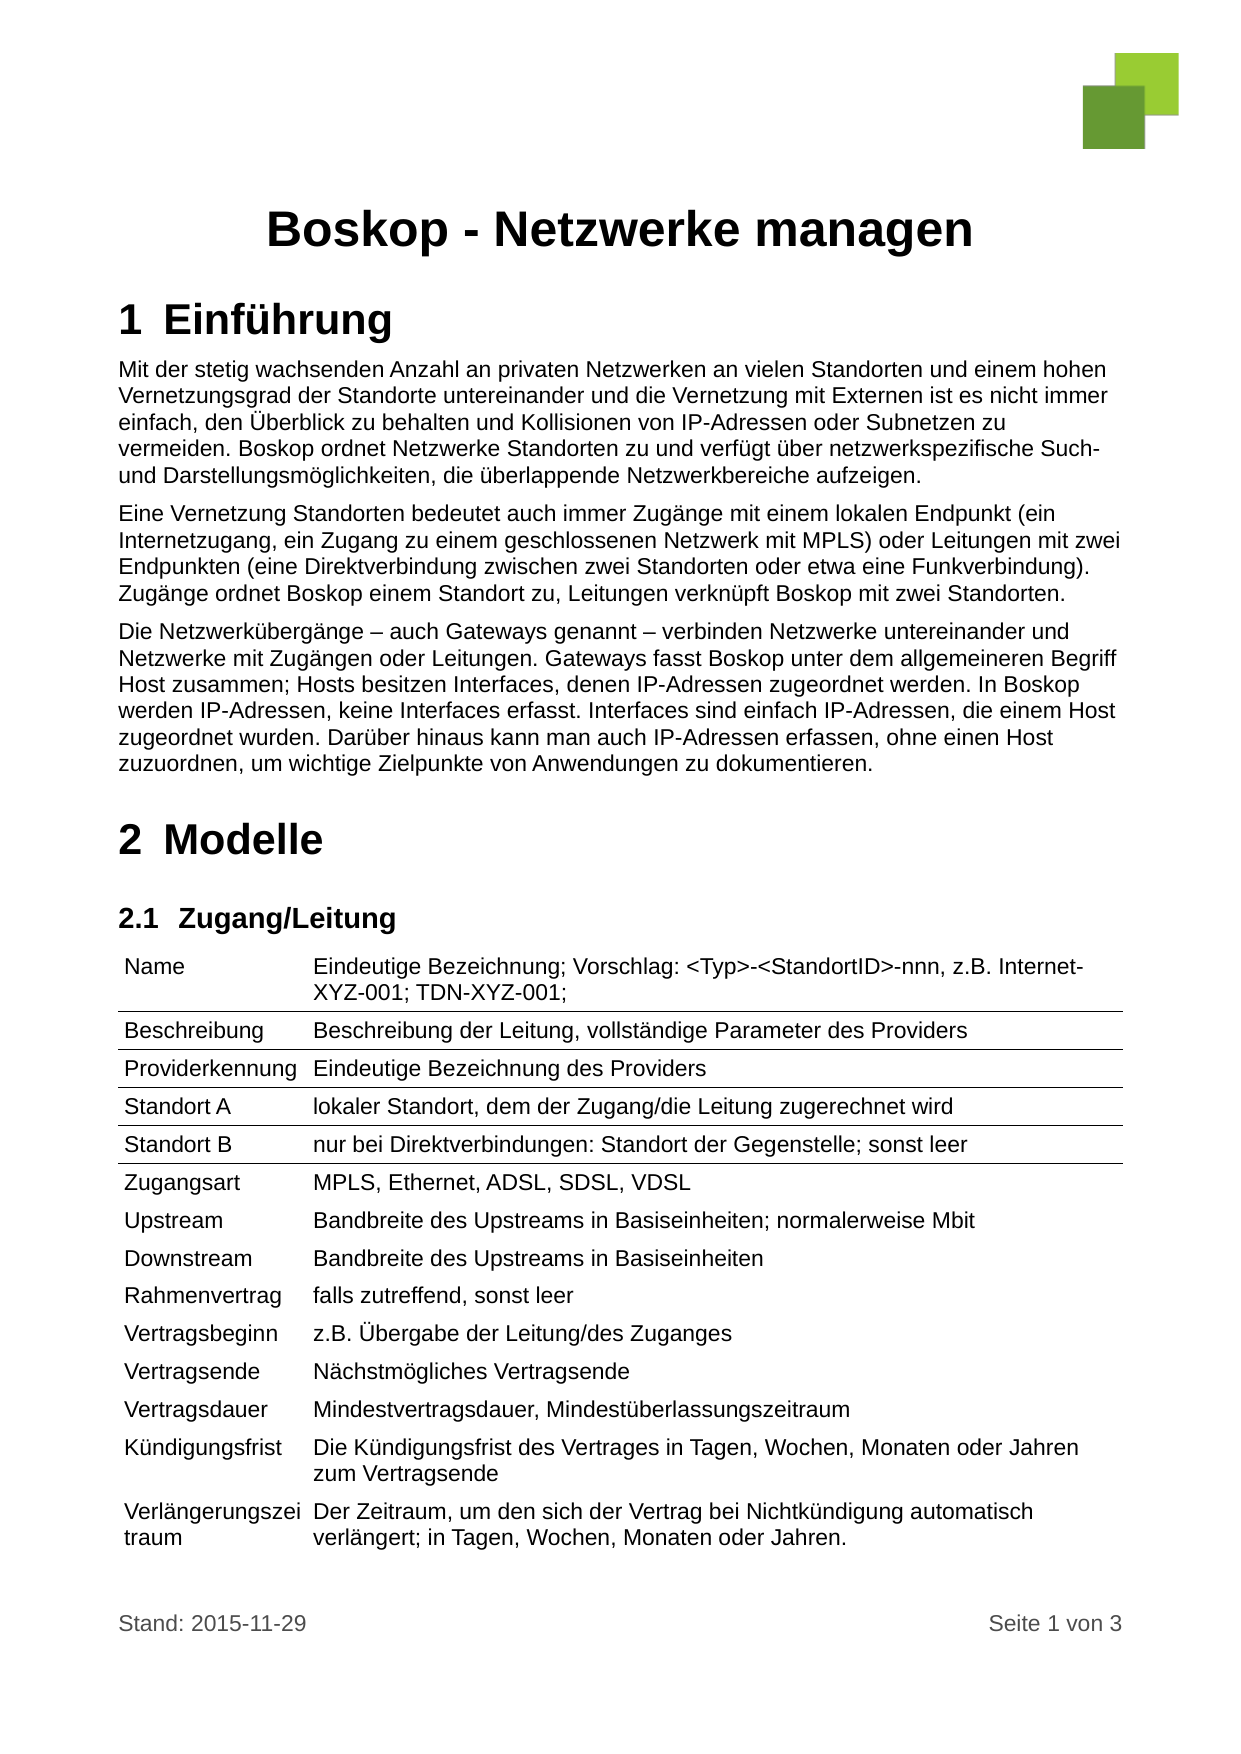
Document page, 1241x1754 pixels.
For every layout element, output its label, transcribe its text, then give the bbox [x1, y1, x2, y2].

table_header Eindeutige Bezeichnung; Vorschlag: <Typ>-<StandortID>-nnn, z.B. Internet-XYZ-001; TDN-XYZ-001; [307, 947, 1123, 1011]
table_cell Standort A [118, 1088, 307, 1125]
table_cell Standort B [118, 1126, 307, 1163]
table_cell Bandbreite des Upstreams in Basiseinheiten; normalerweise Mbit [307, 1201, 1123, 1239]
text Mit der stetig wachsenden Anzahl an privaten Netzwerken an vielen Standorten und einem hohen Vernetzungsgrad der Standorte untereinander und die Vernetzung mit Externen ist es nicht immer einfach, den Überblick zu behalten und Kollisionen von IP-Adressen oder Subnetzen zu vermeiden. Boskop ordnet Netzwerke Standorten zu und verfügt über netzwerkspezifische Such- und Darstellungsmöglichkeiten, die überlappende Netzwerkbereiche aufzeigen. [118, 356, 1122, 488]
table_cell nur bei Direktverbindungen: Standort der Gegenstelle; sonst leer [307, 1126, 1123, 1163]
subtitle Boskop - Netzwerke managen [118, 199, 1122, 256]
text Die Netzwerkübergänge – auch Gateways genannt – verbinden Netzwerke untereinander und Netzwerke mit Zugängen oder Leitungen. Gateways fasst Boskop unter dem allgemeineren Begriff Host zusammen; Hosts besitzen Interfaces, denen IP-Adressen zugeordnet werden. In Boskop werden IP-Adressen, keine Interfaces erfasst. Interfaces sind einfach IP-Adressen, die einem Host zugeordnet wurden. Darüber hinaus kann man auch IP-Adressen erfassen, ohne einen Host zuzuordnen, um wichtige Zielpunkte von Anwendungen zu dokumentieren. [118, 618, 1122, 776]
table_cell lokaler Standort, dem der Zugang/die Leitung zugerechnet wird [307, 1088, 1123, 1125]
table_cell Mindestvertragsdauer, Mindestüberlassungszeitraum [307, 1390, 1123, 1428]
table_cell Vertragsbeginn [118, 1314, 307, 1352]
table_cell Beschreibung [118, 1012, 307, 1049]
table_cell Beschreibung der Leitung, vollständige Parameter des Providers [307, 1012, 1123, 1049]
table_cell Bandbreite des Upstreams in Basiseinheiten [307, 1239, 1123, 1277]
table_cell Verlängerungszeitraum [118, 1492, 307, 1556]
picture [1082, 53, 1179, 149]
subtitle Zugang/Leitung [118, 901, 1122, 935]
text Eine Vernetzung Standorten bedeutet auch immer Zugänge mit einem lokalen Endpunkt (ein Internetzugang, ein Zugang zu einem geschlossenen Netzwerk mit MPLS) oder Leitungen mit zwei Endpunkten (eine Direktverbindung zwischen zwei Standorten oder etwa eine Funkverbindung). Zugänge ordnet Boskop einem Standort zu, Leitungen verknüpft Boskop mit zwei Standorten. [118, 500, 1122, 606]
table_cell z.B. Übergabe der Leitung/des Zuganges [307, 1314, 1123, 1352]
table_cell Die Kündigungsfrist des Vertrages in Tagen, Wochen, Monaten oder Jahren zum Vertragsende [307, 1428, 1123, 1492]
subtitle Einführung [118, 294, 1122, 344]
table_cell Providerkennung [118, 1050, 307, 1087]
table_cell Vertragsende [118, 1352, 307, 1390]
table_cell falls zutreffend, sonst leer [307, 1277, 1123, 1314]
table_cell Der Zeitraum, um den sich der Vertrag bei Nichtkündigung automatisch verlängert; in Tagen, Wochen, Monaten oder Jahren. [307, 1492, 1123, 1556]
table_cell Rahmenvertrag [118, 1277, 307, 1314]
table_cell Eindeutige Bezeichnung des Providers [307, 1050, 1123, 1087]
table_cell Nächstmögliches Vertragsende [307, 1352, 1123, 1390]
subtitle Modelle [118, 814, 1122, 864]
table_header Name [118, 947, 307, 1011]
table_cell Kündigungsfrist [118, 1428, 307, 1492]
table_cell Zugangsart [118, 1164, 307, 1201]
table_cell MPLS, Ethernet, ADSL, SDSL, VDSL [307, 1164, 1123, 1201]
table_cell Upstream [118, 1201, 307, 1239]
table_cell Vertragsdauer [118, 1390, 307, 1428]
table_cell Downstream [118, 1239, 307, 1277]
